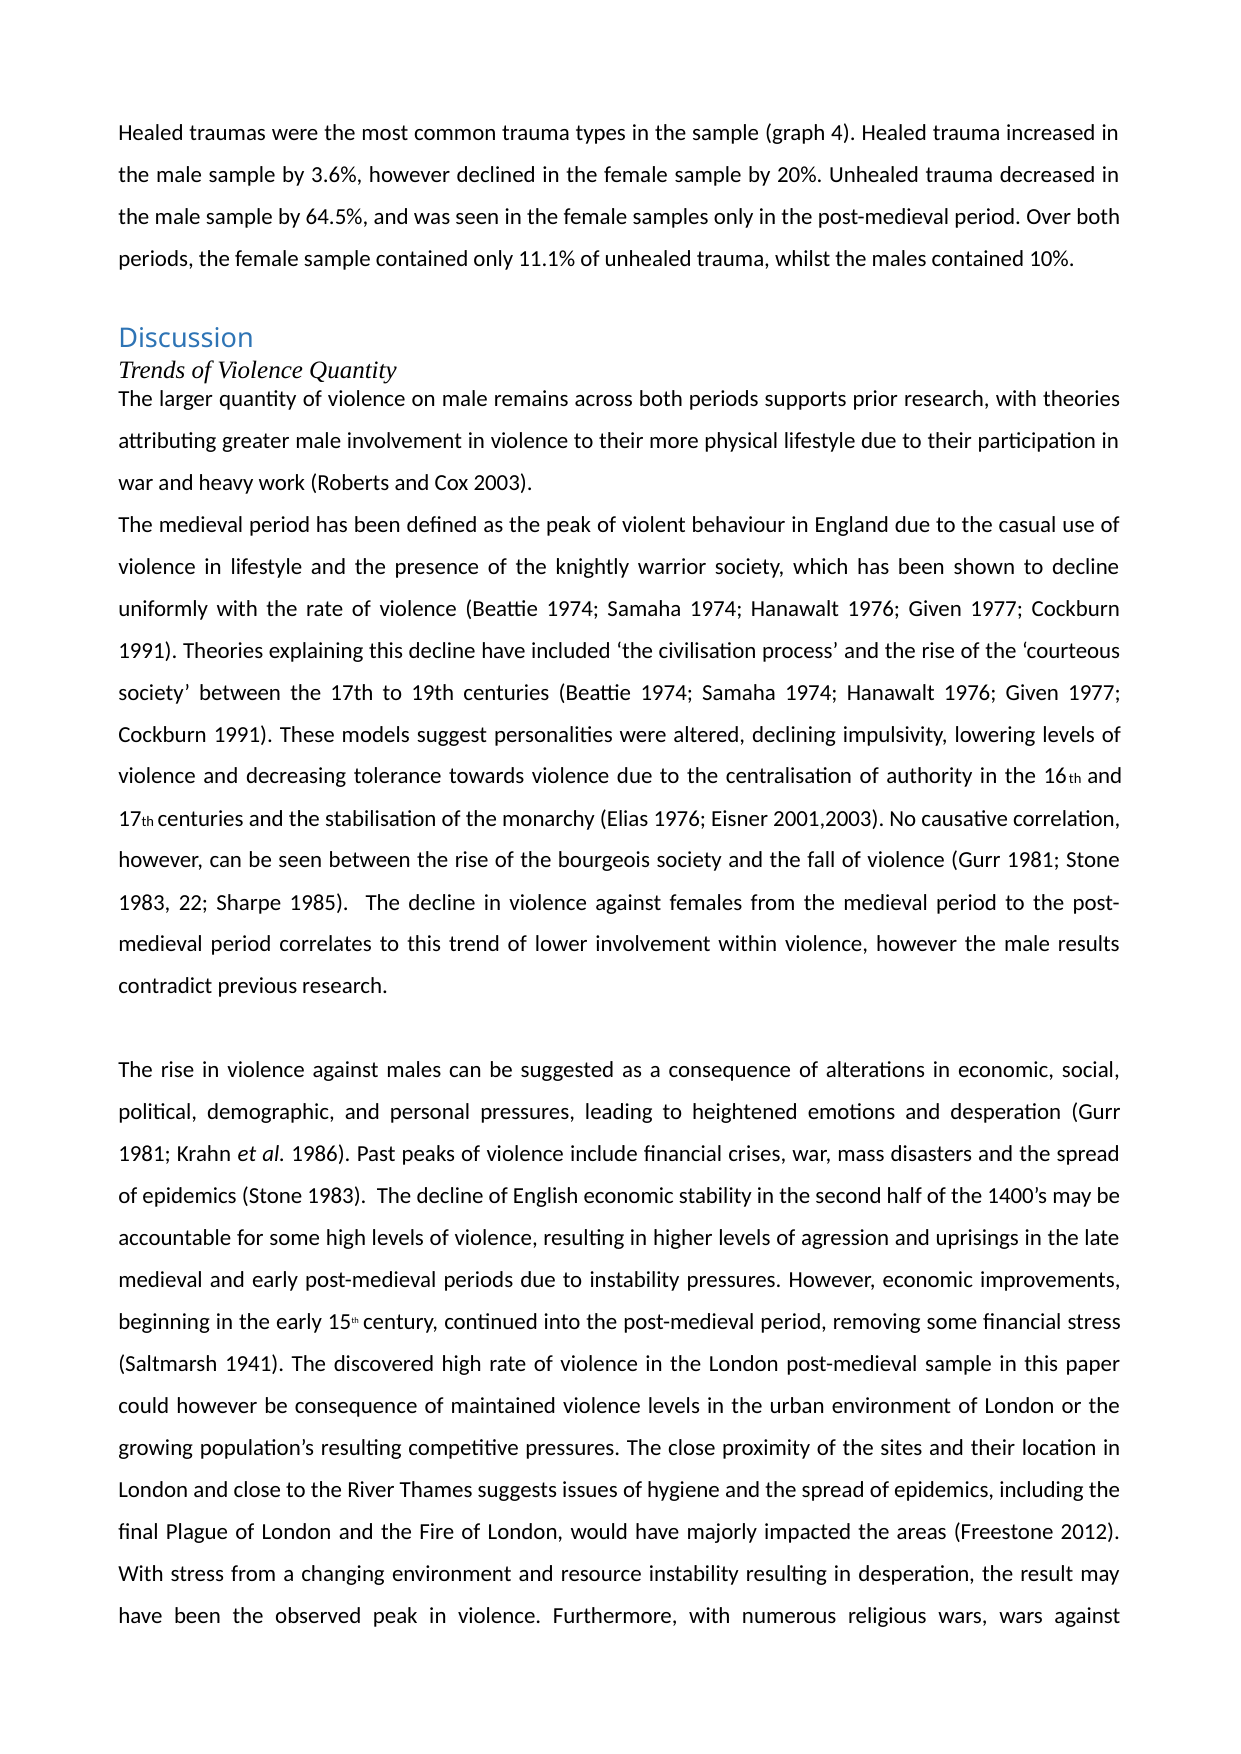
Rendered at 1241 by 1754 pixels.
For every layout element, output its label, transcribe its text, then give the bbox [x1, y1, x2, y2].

text Trends of Violence Quantity [118, 355, 1122, 384]
text The rise in violence against males can be suggested as a consequence of alterations in economic, social, political, demographic, and personal pressures, leading to heightened emotions and desperation (Gurr 1981; Krahn et al. 1986). Past peaks of violence include financial crises, war, mass disasters and the spread of epidemics (Stone 1983). The decline of English economic stability in the second half of the 1400’s may be accountable for some high levels of violence, resulting in higher levels of agression and uprisings in the late medieval and early post-medieval periods due to instability pressures. However, economic improvements, beginning in the early 15th century, continued into the post-medieval period, removing some financial stress (Saltmarsh 1941). The discovered high rate of violence in the London post-medieval sample in this paper could however be consequence of maintained violence levels in the urban environment of London or the growing population’s resulting competitive pressures. The close proximity of the sites and their location in London and close to the River Thames suggests issues of hygiene and the spread of epidemics, including the final Plague of London and the Fire of London, would have majorly impacted the areas (Freestone 2012). With stress from a changing environment and resource instability resulting in desperation, the result may have been the observed peak in violence. Furthermore, with numerous religious wars, wars against [118, 1056, 1122, 1629]
text The medieval period has been defined as the peak of violent behaviour in England due to the casual use of violence in lifestyle and the presence of the knightly warrior society, which has been shown to decline uniformly with the rate of violence (Beattie 1974; Samaha 1974; Hanawalt 1976; Given 1977; Cockburn 1991). Theories explaining this decline have included ‘the civilisation process’ and the rise of the ‘courteous society’ between the 17th to 19th centuries (Beattie 1974; Samaha 1974; Hanawalt 1976; Given 1977; Cockburn 1991). These models suggest personalities were altered, declining impulsivity, lowering levels of violence and decreasing tolerance towards violence due to the centralisation of authority in the 16th and 17th centuries and the stabilisation of the monarchy (Elias 1976; Eisner 2001,2003). No causative correlation, however, can be seen between the rise of the bourgeois society and the fall of violence (Gurr 1981; Stone 1983, 22; Sharpe 1985). The decline in violence against females from the medieval period to the post-medieval period correlates to this trend of lower involvement within violence, however the male results contradict previous research. [118, 510, 1122, 999]
subtitle Discussion [118, 318, 1122, 355]
text The larger quantity of violence on male remains across both periods supports prior research, with theories attributing greater male involvement in violence to their more physical lifestyle due to their participation in war and heavy work (Roberts and Cox 2003). [118, 384, 1122, 496]
text Healed traumas were the most common trauma types in the sample (graph 4). Healed trauma increased in the male sample by 3.6%, however declined in the female sample by 20%. Unhealed trauma decreased in the male sample by 64.5%, and was seen in the female samples only in the post-medieval period. Over both periods, the female sample contained only 11.1% of unhealed trauma, whilst the males contained 10%. [118, 118, 1122, 272]
